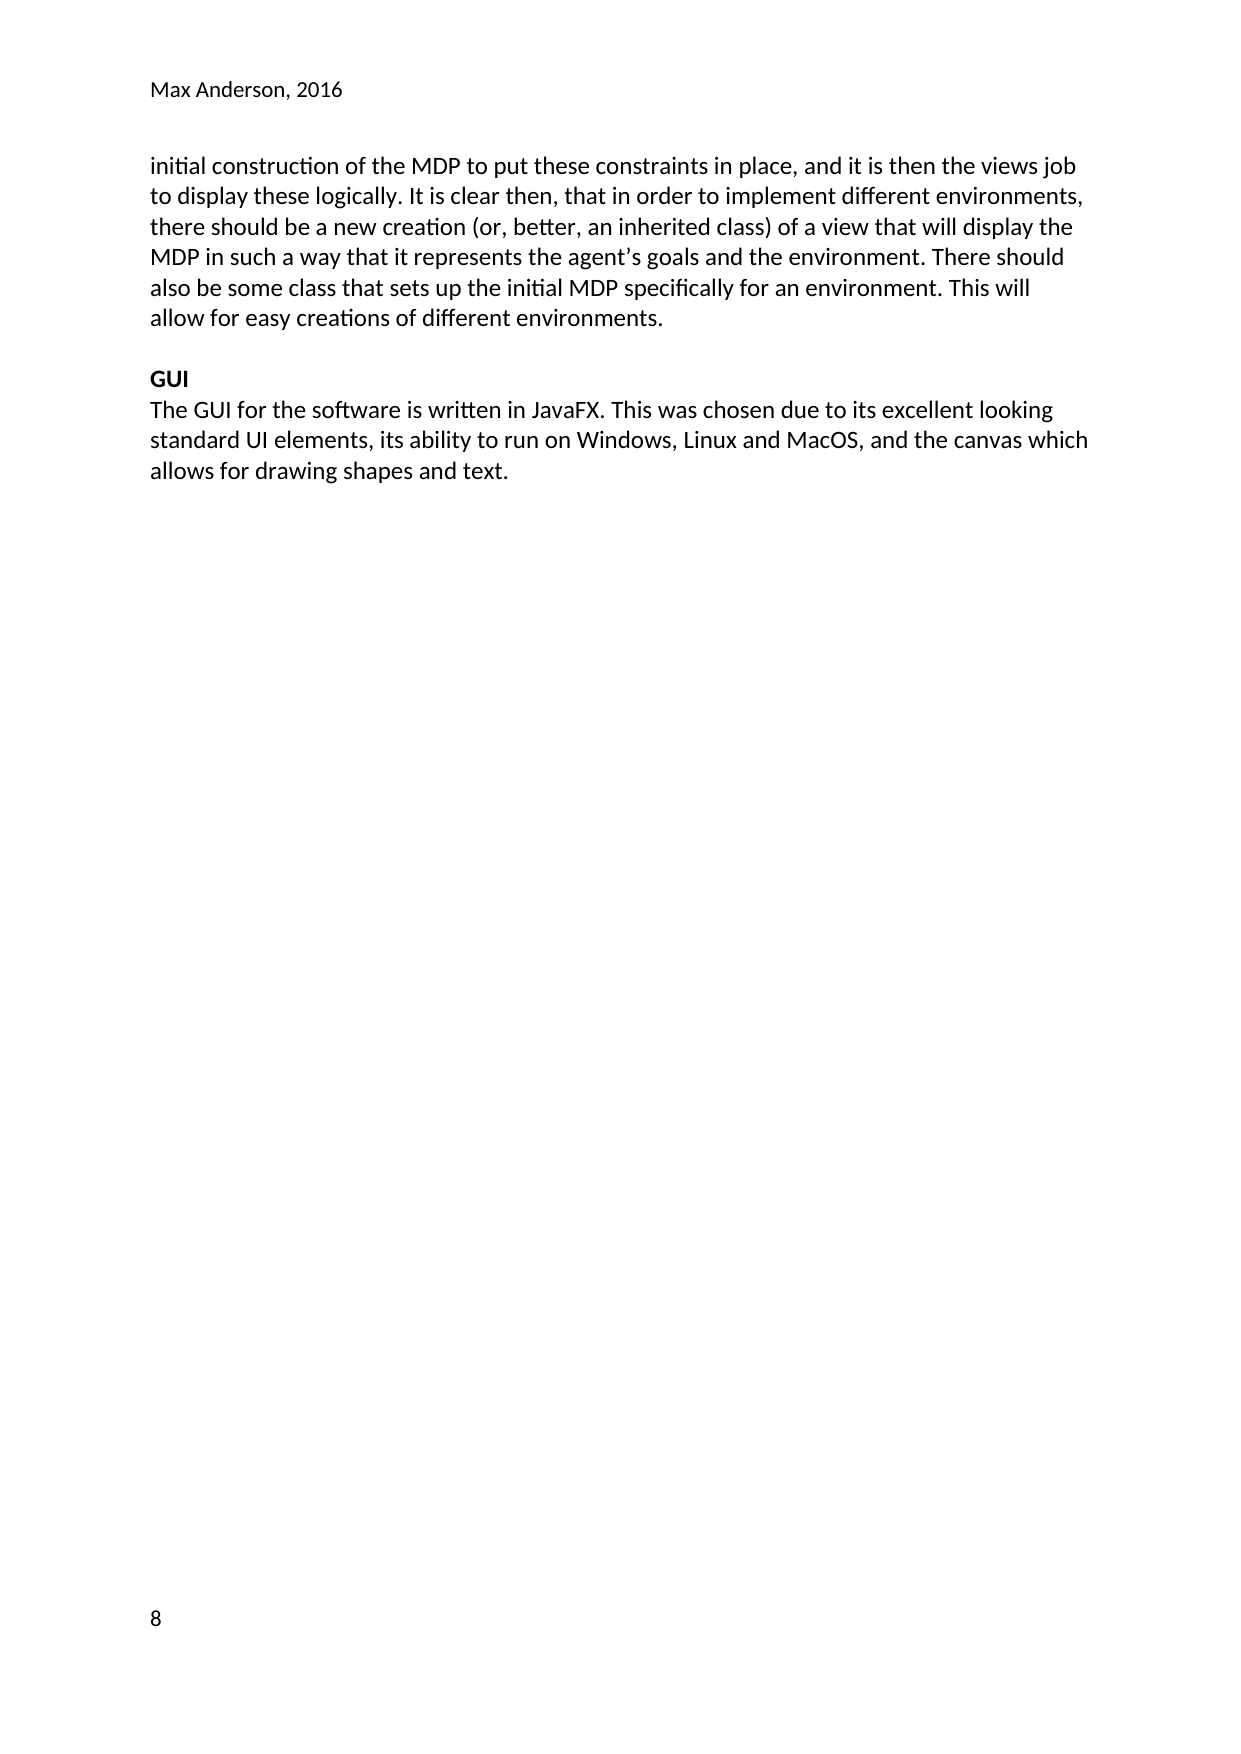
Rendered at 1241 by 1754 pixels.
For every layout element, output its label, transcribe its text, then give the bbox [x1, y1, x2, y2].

text GUI [150, 364, 1090, 394]
text initial construction of the MDP to put these constraints in place, and it is then the views job to display these logically. It is clear then, that in order to implement different environments, there should be a new creation (or, better, an inherited class) of a view that will display the MDP in such a way that it represents the agent’s goals and the environment. There should also be some class that sets up the initial MDP specifically for an environment. This will allow for easy creations of different environments. [150, 150, 1090, 333]
text The GUI for the software is written in JavaFX. This was chosen due to its excellent looking standard UI elements, its ability to run on Windows, Linux and MacOS, and the canvas which allows for drawing shapes and text. [150, 394, 1090, 486]
